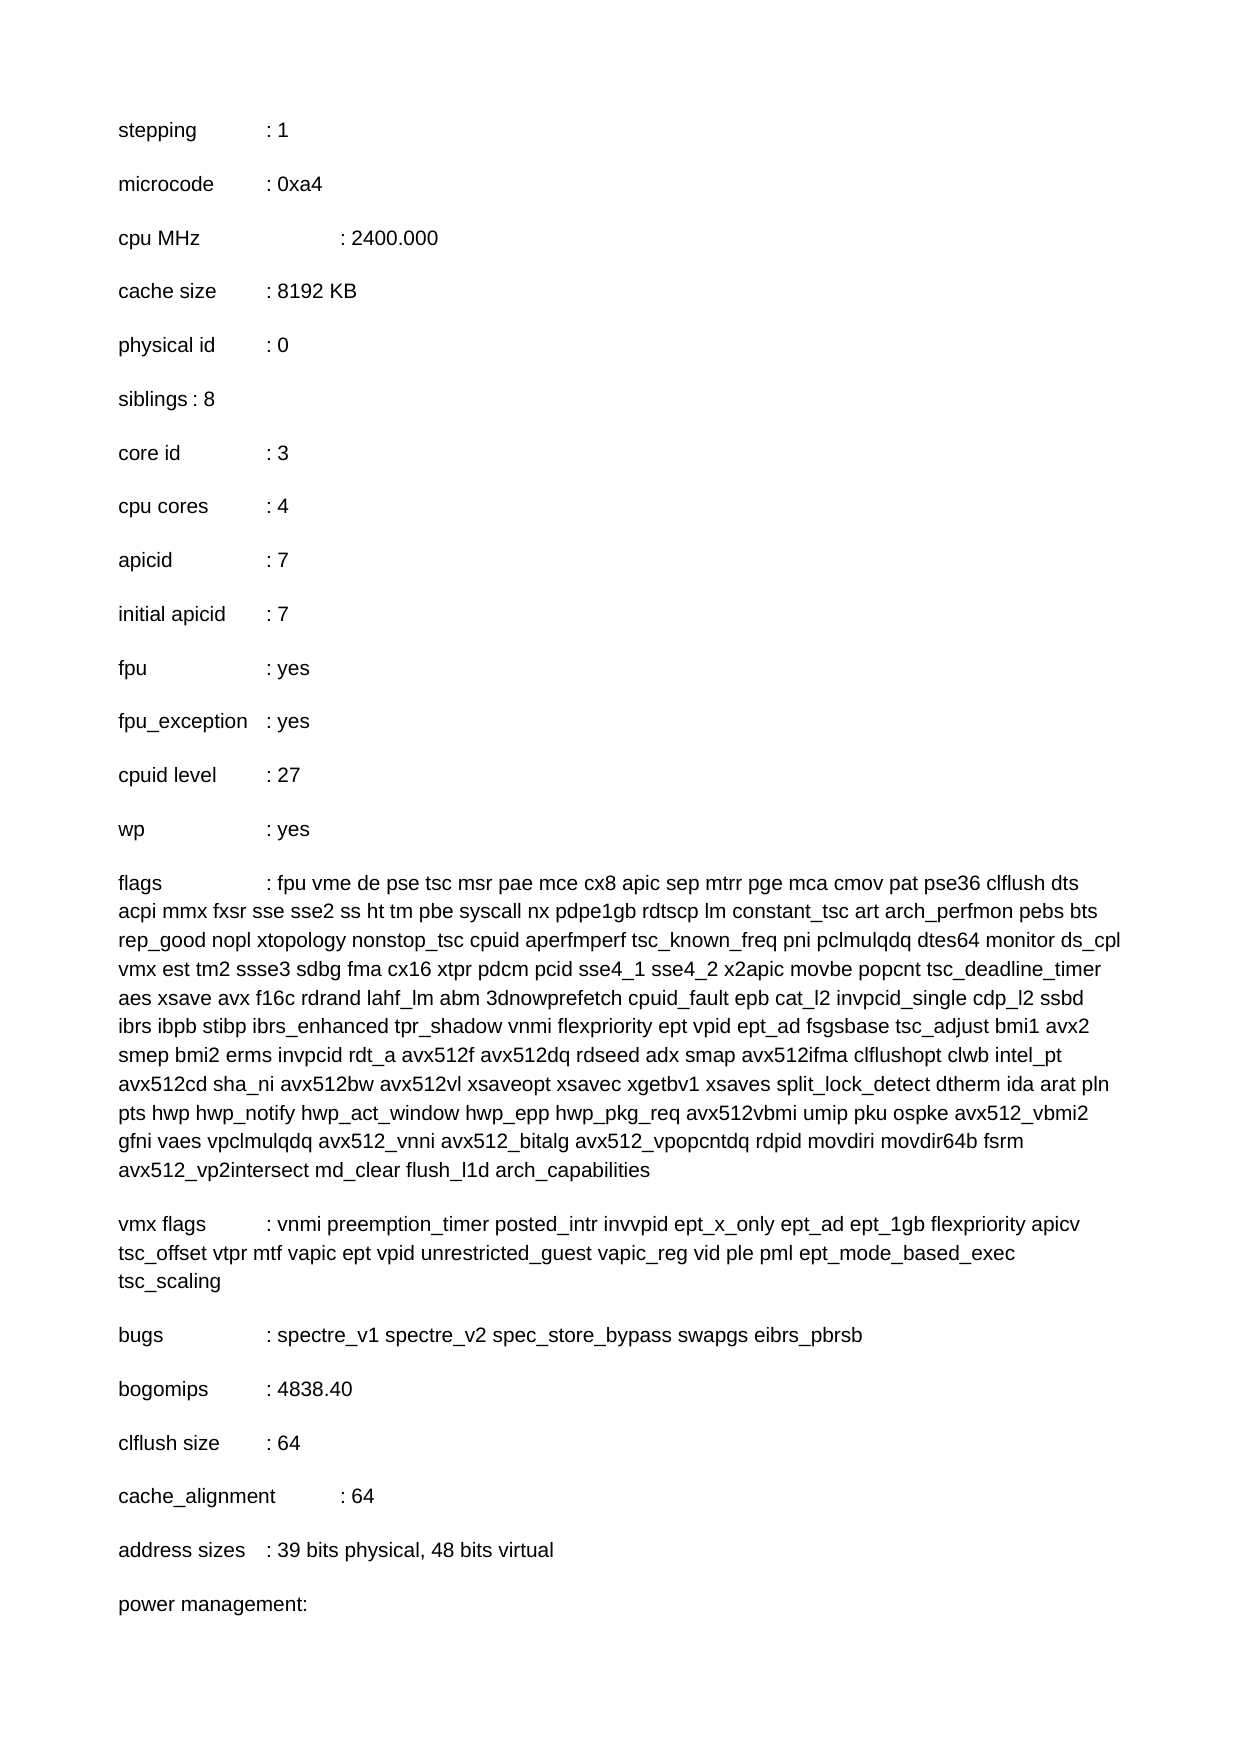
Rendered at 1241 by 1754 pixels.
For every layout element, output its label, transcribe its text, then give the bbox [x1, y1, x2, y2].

text flags : fpu vme de pse tsc msr pae mce cx8 apic sep mtrr pge mca cmov pat pse36 clflush dts acpi mmx fxsr sse sse2 ss ht tm pbe syscall nx pdpe1gb rdtscp lm constant_tsc art arch_perfmon pebs bts rep_good nopl xtopology nonstop_tsc cpuid aperfmperf tsc_known_freq pni pclmulqdq dtes64 monitor ds_cpl vmx est tm2 ssse3 sdbg fma cx16 xtpr pdcm pcid sse4_1 sse4_2 x2apic movbe popcnt tsc_deadline_timer aes xsave avx f16c rdrand lahf_lm abm 3dnowprefetch cpuid_fault epb cat_l2 invpcid_single cdp_l2 ssbd ibrs ibpb stibp ibrs_enhanced tpr_shadow vnmi flexpriority ept vpid ept_ad fsgsbase tsc_adjust bmi1 avx2 smep bmi2 erms invpcid rdt_a avx512f avx512dq rdseed adx smap avx512ifma clflushopt clwb intel_pt avx512cd sha_ni avx512bw avx512vl xsaveopt xsavec xgetbv1 xsaves split_lock_detect dtherm ida arat pln pts hwp hwp_notify hwp_act_window hwp_epp hwp_pkg_req avx512vbmi umip pku ospke avx512_vbmi2 gfni vaes vpclmulqdq avx512_vnni avx512_bitalg avx512_vpopcntdq rdpid movdiri movdir64b fsrm avx512_vp2intersect md_clear flush_l1d arch_capabilities [118, 871, 1122, 1182]
text bugs : spectre_v1 spectre_v2 spec_store_bypass swapgs eibrs_pbrsb [118, 1323, 1122, 1347]
text siblings : 8 [118, 387, 1122, 411]
text address sizes : 39 bits physical, 48 bits virtual [118, 1538, 1122, 1562]
text wp : yes [118, 817, 1122, 841]
text fpu_exception : yes [118, 709, 1122, 733]
text cache size : 8192 KB [118, 279, 1122, 303]
text microcode : 0xa4 [118, 172, 1122, 196]
text cpu cores : 4 [118, 494, 1122, 518]
text cpuid level : 27 [118, 763, 1122, 787]
text initial apicid : 7 [118, 602, 1122, 626]
text clflush size : 64 [118, 1431, 1122, 1454]
text vmx flags : vnmi preemption_timer posted_intr invvpid ept_x_only ept_ad ept_1gb flexpriority apicv tsc_offset vtpr mtf vapic ept vpid unrestricted_guest vapic_reg vid ple pml ept_mode_based_exec tsc_scaling [118, 1212, 1122, 1293]
text bogomips : 4838.40 [118, 1377, 1122, 1401]
text stepping : 1 [118, 118, 1122, 142]
text cpu MHz : 2400.000 [118, 226, 1122, 249]
text fpu : yes [118, 656, 1122, 679]
text power management: [118, 1592, 1122, 1616]
text cache_alignment : 64 [118, 1484, 1122, 1508]
text apicid : 7 [118, 548, 1122, 572]
text physical id : 0 [118, 333, 1122, 357]
text core id : 3 [118, 441, 1122, 464]
